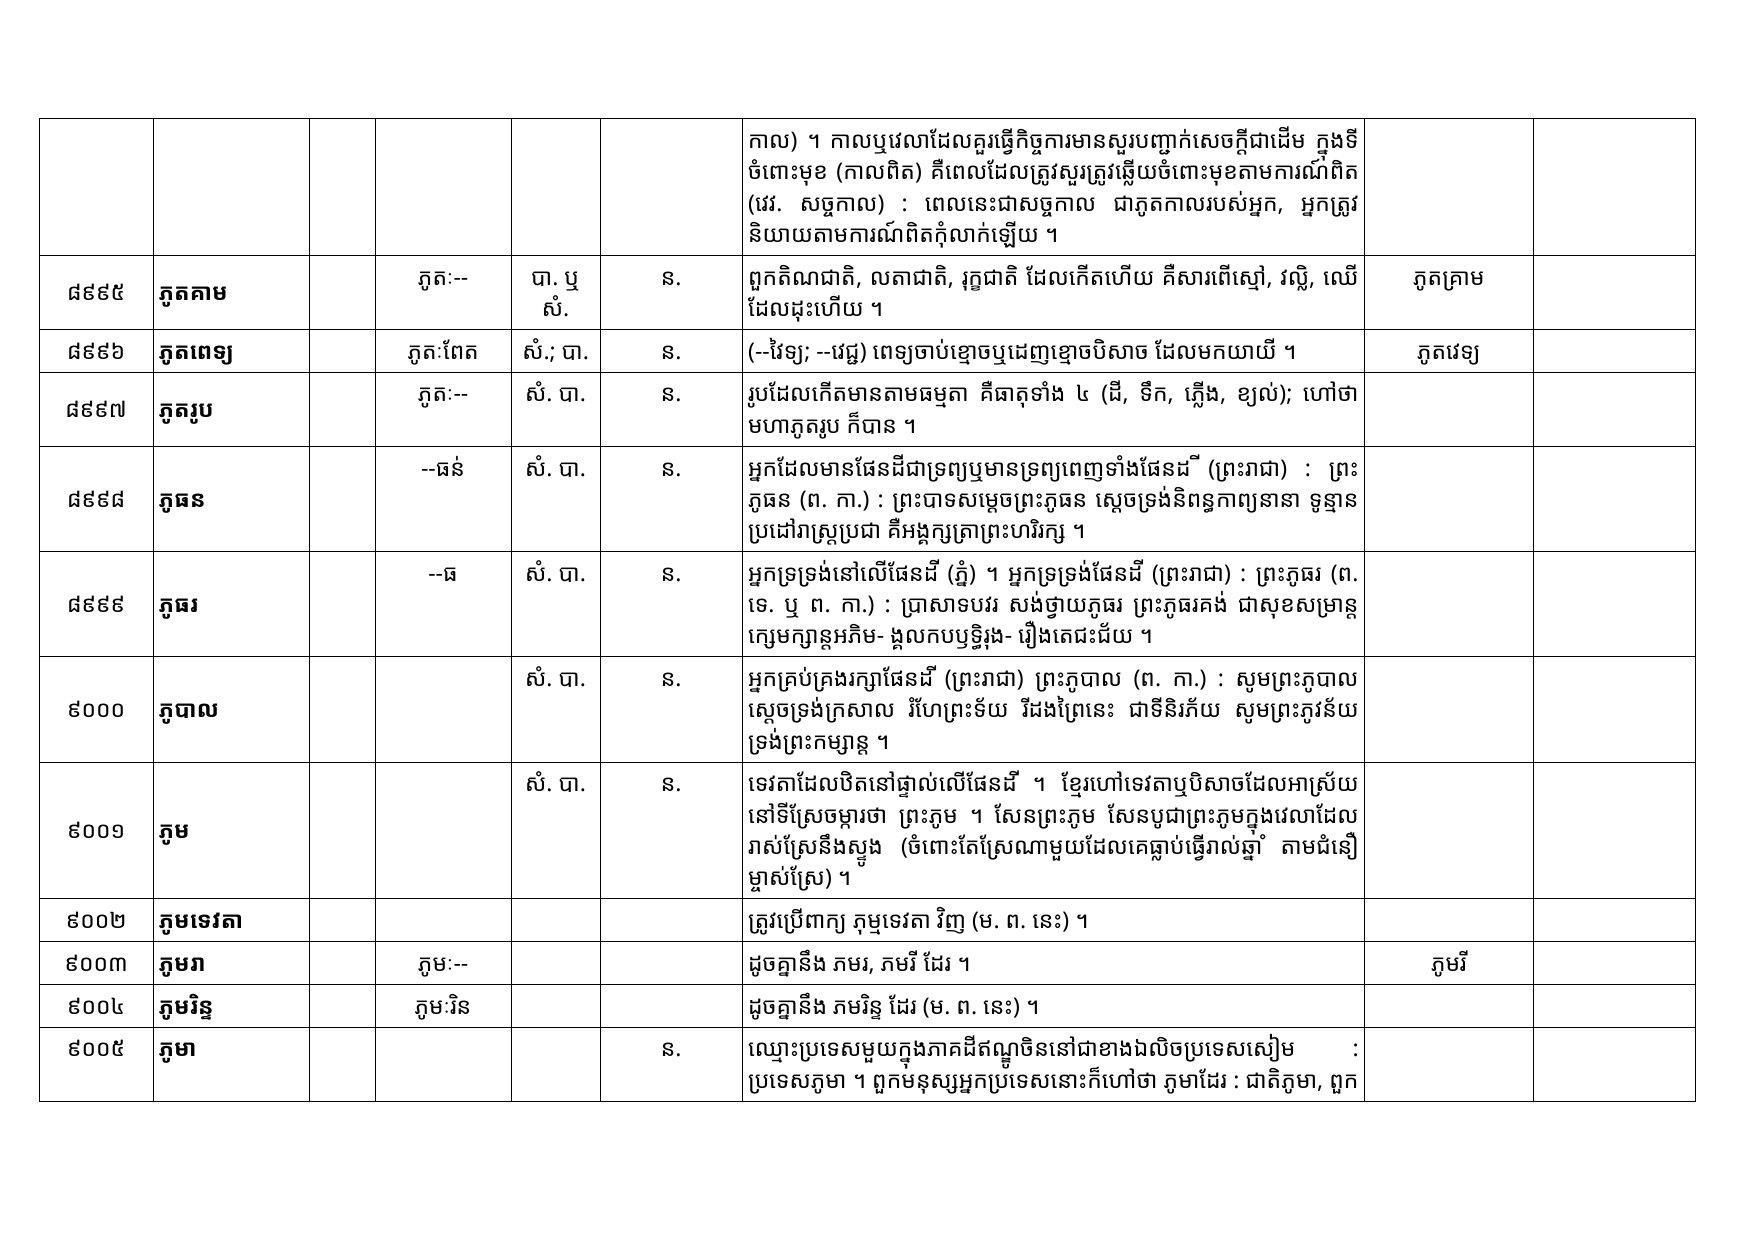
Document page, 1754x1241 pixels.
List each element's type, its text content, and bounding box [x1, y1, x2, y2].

table_cell [1365, 1028, 1533, 1101]
table_cell បា. ឬ សំ. [512, 256, 600, 329]
table_cell ភូធន [154, 447, 309, 551]
table_cell ភូតៈ-- [376, 373, 511, 446]
table_cell [1534, 447, 1695, 551]
table_cell [310, 657, 375, 762]
table_cell ន. [601, 1028, 742, 1101]
table_cell ៩០០៤ [40, 985, 153, 1027]
table_cell ភូមៈ-- [376, 942, 511, 984]
table_cell ៩០០១ [40, 763, 153, 898]
table_cell [376, 657, 511, 762]
table_cell ឈ្មោះ​ប្រទេស​មួយ​ក្នុង​ភាគ​ដី​ឥណ្ឌូចិន​នៅ​ជា​ខាង​ឯ​លិច​ប្រទេស​សៀម : ប្រទេស​ភូមា ។ ពួក​មនុស្ស​អ្នក​ប្រទេស​នោះ​ក៏​ហៅ​ថា ភូមា​ដែរ : ជាតិ​ភូមា, ពួក​ភូមា​ជា​ពុទ្ធ​សាសនិក​ថេរ​វាទ​ដូច​ខ្មែរ​ដែរ ។ [743, 1028, 1364, 1101]
table_cell [601, 899, 742, 941]
table_cell [310, 942, 375, 984]
table_cell [512, 942, 600, 984]
table_cell ៩០០០ [40, 657, 153, 762]
table_cell សំ. បា. [512, 657, 600, 762]
table_cell ៨៩៩៩ [40, 552, 153, 656]
table_cell សំ. បា. [512, 373, 600, 446]
table_cell [512, 1028, 600, 1101]
table_cell រូប​ដែល​កើត​មាន​តាម​ធម្មតា គឺ​ធាតុ​ទាំង ៤ (ដី, ទឹក, ភ្លើង, ខ្យល់); ហៅ​ថា មហា​ភូត​រូប ក៏​បាន ។ [743, 373, 1364, 446]
table_cell [376, 119, 511, 255]
table_cell [310, 1028, 375, 1101]
table_cell [601, 985, 742, 1027]
table_cell [1365, 657, 1533, 762]
table_cell ភូត​រូប [154, 373, 309, 446]
table_cell [1534, 552, 1695, 656]
table_cell ភូមរា [154, 942, 309, 984]
table_cell ដូច​គ្នា​នឹង ភមរិន្ទ ដែរ (ម. ព. នេះ) ។ [743, 985, 1364, 1027]
table_cell [601, 119, 742, 255]
table_cell [154, 119, 309, 255]
table_cell --ធ [376, 552, 511, 656]
table_cell ទេវតា​ដែល​ឋិត​នៅ​ផ្ទាល់​លើ​ផែន​ដី ។ ខ្មែរ​ហៅ​ទេវតា​ឬ​បិសាច​ដែល​អាស្រ័យ​នៅ​ទី​ស្រែ​ចម្ការ​ថា ព្រះ​ភូម ។ សែន​ព្រះ​ភូម សែន​បូជា​ព្រះ​ភូម​ក្នុង​វេលា​ដែល​រាស់​ស្រែ​នឹង​ស្ទូង (ចំពោះ​តែ​ស្រែ​ណាមួយ​ដែល​គេ​ធ្លាប់​ធ្វើ​រាល់​ឆ្នាំ តាម​ជំនឿ​ម្ចាស់​ស្រែ) ។ [743, 763, 1364, 898]
table_cell ភូត​វេទ្យ [1365, 330, 1533, 372]
table_cell ន. [601, 447, 742, 551]
table_cell --ធន់ [376, 447, 511, 551]
table_cell [1365, 763, 1533, 898]
table_cell [1534, 1028, 1695, 1101]
table_cell ភូមៈរិន [376, 985, 511, 1027]
table_cell សំ.; បា. [512, 330, 600, 372]
table_cell ត្រូវ​ប្រើ​ពាក្យ ភុម្ម​ទេវតា វិញ (ម. ព. នេះ) ។ [743, 899, 1364, 941]
table_cell [1534, 657, 1695, 762]
table_cell កាល) ។ កាល​ឬ​វេលា​ដែល​គួរ​ធ្វើ​កិច្ចការ​មាន​សួរ​បញ្ជាក់​សេចក្ដី​ជាដើម ក្នុង​ទី​ចំពោះ​មុខ (កាល​ពិត) គឺ​ពេល​ដែល​ត្រូវ​សួរ​ត្រូវ​ឆ្លើយ​ចំពោះ​មុខ​តាម​ការណ៍​ពិត (វេវ. សច្ច​កាល) : ពេល​នេះ​ជា​សច្ច​កាល ជា​ភូត​កាល​របស់​អ្នក, អ្នក​ត្រូវ​និយាយ​តាម​ការណ៍​ពិត​កុំ​លាក់​ឡើយ ។ [743, 119, 1364, 255]
table_cell (--វៃទ្យ; --វេជ្ជ) ពេទ្យ​ចាប់​ខ្មោច​ឬ​ដេញ​ខ្មោច​បិសាច ដែល​មក​យាយី ។ [743, 330, 1364, 372]
table_cell [1534, 119, 1695, 255]
table_cell [1365, 447, 1533, 551]
table_cell [310, 373, 375, 446]
table_cell [1534, 373, 1695, 446]
table_cell អ្នក​ដែល​មាន​ផែន​ដី​ជា​ទ្រព្យ​ឬ​មាន​ទ្រព្យ​ពេញ​ទាំង​ផែន​ដី (ព្រះ​រាជា) : ព្រះ​ភូធន (ព. កា.) : ព្រះ​បាទ​សម្ដេច​ព្រះ​ភូធន ស្ដេច​ទ្រង់​និពន្ធ​កាព្យ​នានា ទូន្មាន​ប្រដៅ​រាស្ត្រ​ប្រជា គឺ​អង្គ​ក្សត្រា​ព្រះ​ហរិ​រក្ស ។ [743, 447, 1364, 551]
table_cell [1365, 373, 1533, 446]
table_cell ភូត​គ្រាម [1365, 256, 1533, 329]
table_cell [601, 942, 742, 984]
table_cell ៨៩៩៧ [40, 373, 153, 446]
table_cell [376, 899, 511, 941]
table_cell ន. [601, 373, 742, 446]
table_cell ៩០០៣ [40, 942, 153, 984]
table_cell សំ. បា. [512, 447, 600, 551]
table_cell ភូធរ [154, 552, 309, 656]
table_cell [376, 1028, 511, 1101]
table_cell សំ. បា. [512, 763, 600, 898]
table_cell [310, 899, 375, 941]
table_cell [40, 119, 153, 255]
table_cell ភូម [154, 763, 309, 898]
table_cell [310, 256, 375, 329]
table_cell [1534, 256, 1695, 329]
table_cell [310, 552, 375, 656]
table_cell [512, 899, 600, 941]
table_cell ភូត​គាម [154, 256, 309, 329]
table_cell ន. [601, 657, 742, 762]
table_cell [1365, 985, 1533, 1027]
table_cell ភូមរិន្ទ [154, 985, 309, 1027]
table_cell ភូតៈពែត [376, 330, 511, 372]
table_cell ពួក​តិណ​ជាតិ, លតា​ជាតិ, រុក្ខ​ជាតិ ដែល​កើត​ហើយ គឺ​សារពើ​ស្មៅ, វល្លិ, ឈើ​ដែល​ដុះ​ហើយ ។ [743, 256, 1364, 329]
table_cell [1534, 899, 1695, 941]
table_cell ៩០០៥ [40, 1028, 153, 1101]
table_cell [1365, 899, 1533, 941]
table_cell ន. [601, 256, 742, 329]
table_cell [1534, 942, 1695, 984]
table_cell ភូបាល [154, 657, 309, 762]
table_cell អ្នក​ទ្រទ្រង់​នៅ​លើ​ផែន​ដី (ភ្នំ) ។ អ្នក​ទ្រទ្រង់​ផែន​ដី (ព្រះ​រាជា) : ព្រះ​ភូធរ (ព. ទេ. ឬ ព. កា.) : ប្រាសាទ​បវរ សង់​ថ្វាយ​ភូធរ ព្រះ​ភូធរ​គង់ ជា​សុខ​សម្រាន្ត ក្សេមក្សាន្ត​អភិម- ង្គល​កប​ឫទ្ធិ​រុង- រឿង​តេជះ​ជ័យ ។ [743, 552, 1364, 656]
table_cell ភូមរី [1365, 942, 1533, 984]
table_cell ៨៩៩៥ [40, 256, 153, 329]
table_cell ភូតៈ-- [376, 256, 511, 329]
table_cell [512, 985, 600, 1027]
table_cell [310, 763, 375, 898]
table_cell [1534, 985, 1695, 1027]
table_cell ៨៩៩៨ [40, 447, 153, 551]
table_cell អ្នក​គ្រប់គ្រង​រក្សា​ផែន​ដី (ព្រះ​រាជា) ព្រះ​ភូបាល (ព. កា.) : សូម​ព្រះ​ភូបាល ស្ដេច​ទ្រង់​ក្រសាល រំហែ​ព្រះ​ទ័យ រី​ដង​ព្រៃ​នេះ ជា​ទី​និរ​ភ័យ សូម​ព្រះ​ភូវ​ន័យ ទ្រង់​ព្រះ​កម្សាន្ត ។ [743, 657, 1364, 762]
table_cell ៨៩៩៦ [40, 330, 153, 372]
table_cell ៩០០២ [40, 899, 153, 941]
table_cell ន. [601, 330, 742, 372]
table_cell [310, 985, 375, 1027]
table_cell [310, 447, 375, 551]
table_cell ភូត​ពេទ្យ [154, 330, 309, 372]
table_cell សំ. បា. [512, 552, 600, 656]
table_cell [1534, 763, 1695, 898]
table_cell [512, 119, 600, 255]
table_cell ន. [601, 552, 742, 656]
table_cell [310, 119, 375, 255]
table_cell ន. [601, 763, 742, 898]
table_cell [310, 330, 375, 372]
table_cell ដូច​គ្នា​នឹង ភមរ, ភមរី ដែរ ។ [743, 942, 1364, 984]
table_cell [376, 763, 511, 898]
table_cell [1365, 119, 1533, 255]
table_cell ភូមា [154, 1028, 309, 1101]
table_cell ភូម​ទេវតា [154, 899, 309, 941]
table_cell [1365, 552, 1533, 656]
table_cell [1534, 330, 1695, 372]
